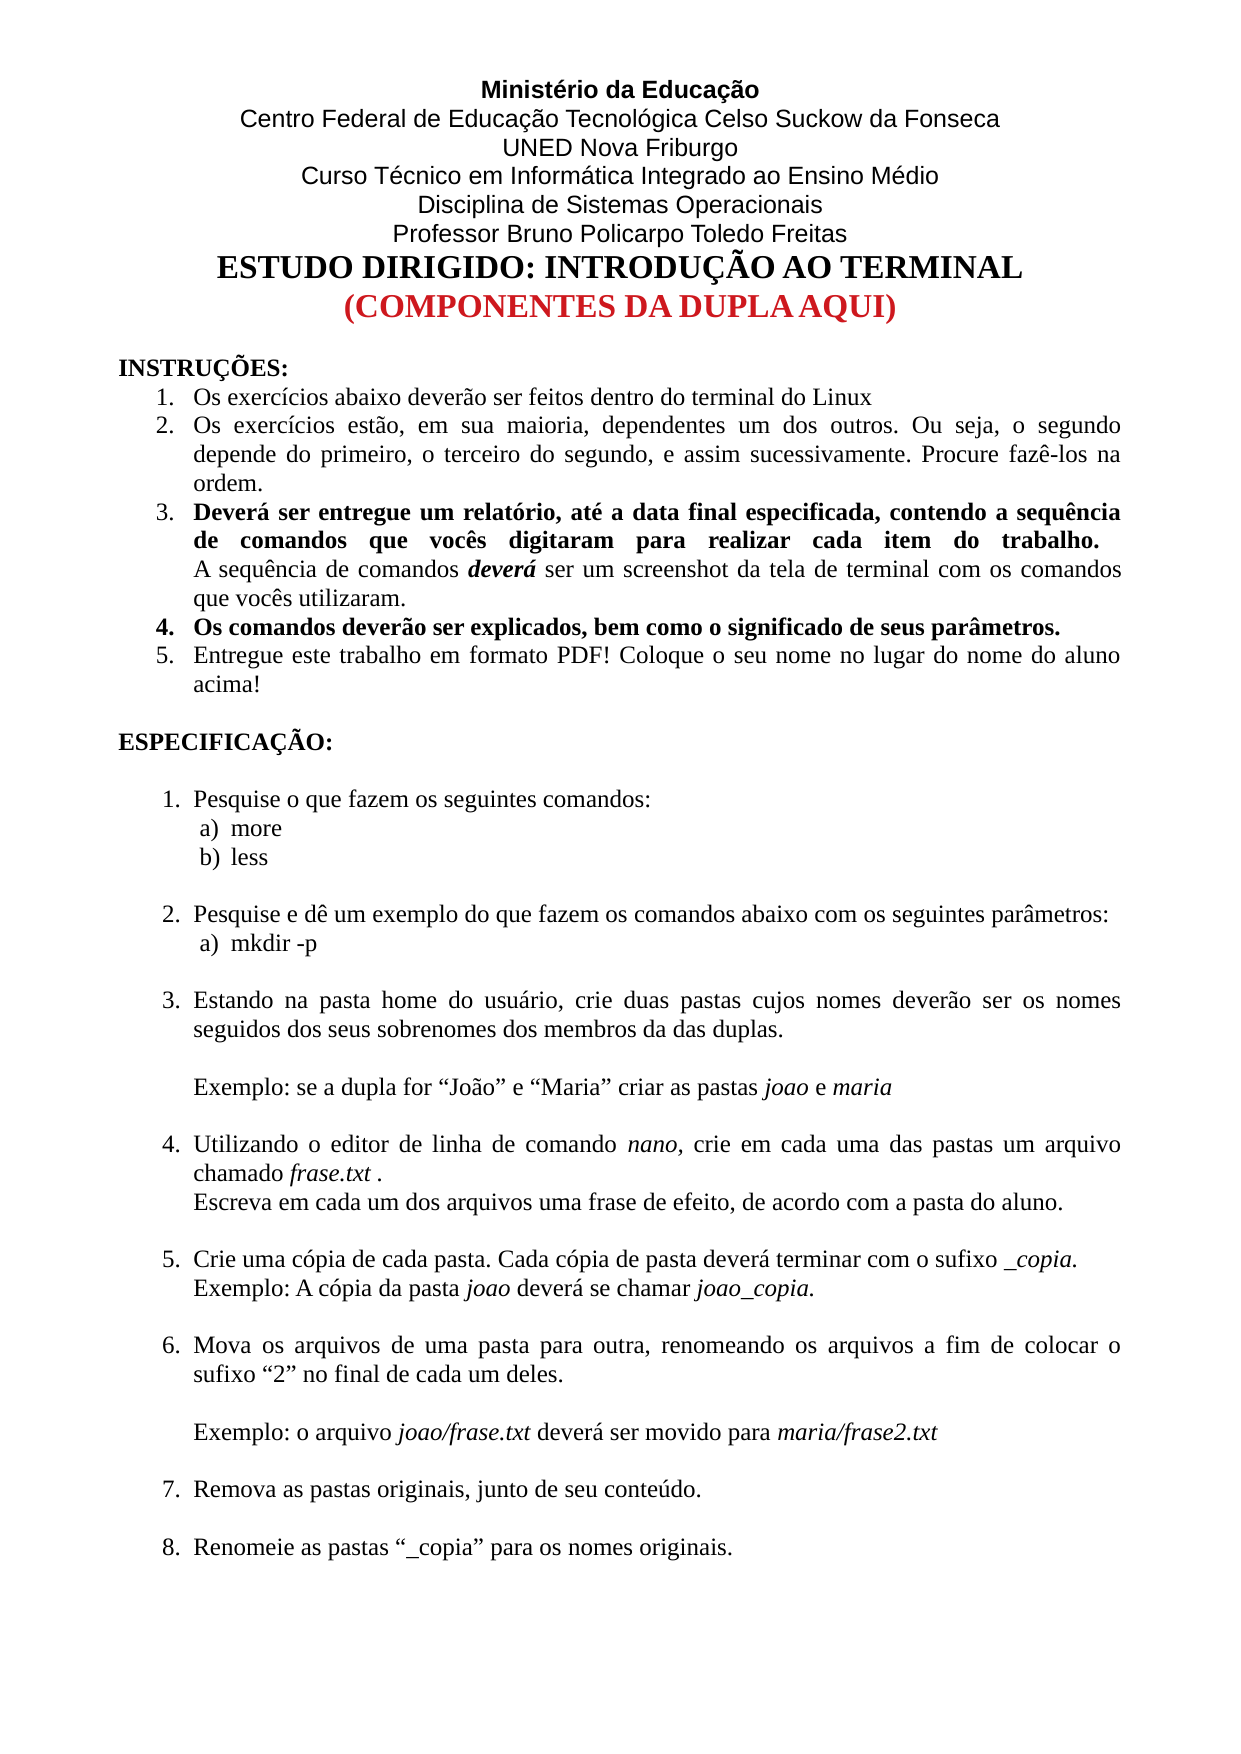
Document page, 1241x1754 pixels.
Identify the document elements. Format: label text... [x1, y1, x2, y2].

text INSTRUÇÕES: [118, 353, 1122, 382]
list mkdir -p [193, 928, 1122, 957]
list Escreva em cada um dos arquivos uma frase de efeito, de acordo com a pasta do aluno. [156, 1187, 1122, 1215]
list Exemplo: A cópia da pasta joao deverá se chamar joao_copia. [156, 1273, 1122, 1302]
list Exemplo: se a dupla for “João” e “Maria” criar as pastas joao e maria [156, 1072, 1122, 1100]
list Renomeie as pastas “_copia” para os nomes originais. [156, 1532, 1122, 1560]
list more [193, 813, 1122, 842]
list Deverá ser entregue um relatório, até a data final especificada, contendo a sequência de comandos que vocês digitaram para realizar cada item do trabalho. A sequência de comandos deverá ser um screenshot da tela de terminal com os comandos que vocês utilizaram. [156, 497, 1122, 612]
list Pesquise e dê um exemplo do que fazem os comandos abaixo com os seguintes parâmetros: [156, 899, 1122, 928]
list Remova as pastas originais, junto de seu conteúdo. [156, 1474, 1122, 1503]
text ESPECIFICAÇÃO: [118, 727, 1122, 755]
list Os comandos deverão ser explicados, bem como o significado de seus parâmetros. [156, 612, 1122, 640]
list Exemplo: o arquivo joao/frase.txt deverá ser movido para maria/frase2.txt [156, 1417, 1122, 1445]
list Utilizando o editor de linha de comando nano, crie em cada uma das pastas um arquivo chamado frase.txt . [156, 1129, 1122, 1187]
list Os exercícios abaixo deverão ser feitos dentro do terminal do Linux [156, 382, 1122, 410]
list Mova os arquivos de uma pasta para outra, renomeando os arquivos a fim de colocar o sufixo “2” no final de cada um deles. [156, 1330, 1122, 1388]
list Pesquise o que fazem os seguintes comandos: [156, 784, 1122, 813]
list Crie uma cópia de cada pasta. Cada cópia de pasta deverá terminar com o sufixo _copia. [156, 1244, 1122, 1273]
list Estando na pasta home do usuário, crie duas pastas cujos nomes deverão ser os nomes seguidos dos seus sobrenomes dos membros da das duplas. [156, 985, 1122, 1043]
list Os exercícios estão, em sua maioria, dependentes um dos outros. Ou seja, o segundo depende do primeiro, o terceiro do segundo, e assim sucessivamente. Procure fazê-los na ordem. [156, 410, 1122, 497]
list less [193, 842, 1122, 870]
text ESTUDO DIRIGIDO: INTRODUÇÃO AO TERMINAL [118, 247, 1122, 286]
list Entregue este trabalho em formato PDF! Coloque o seu nome no lugar do nome do aluno acima! [156, 640, 1122, 698]
text (COMPONENTES DA DUPLA AQUI) [118, 286, 1122, 324]
